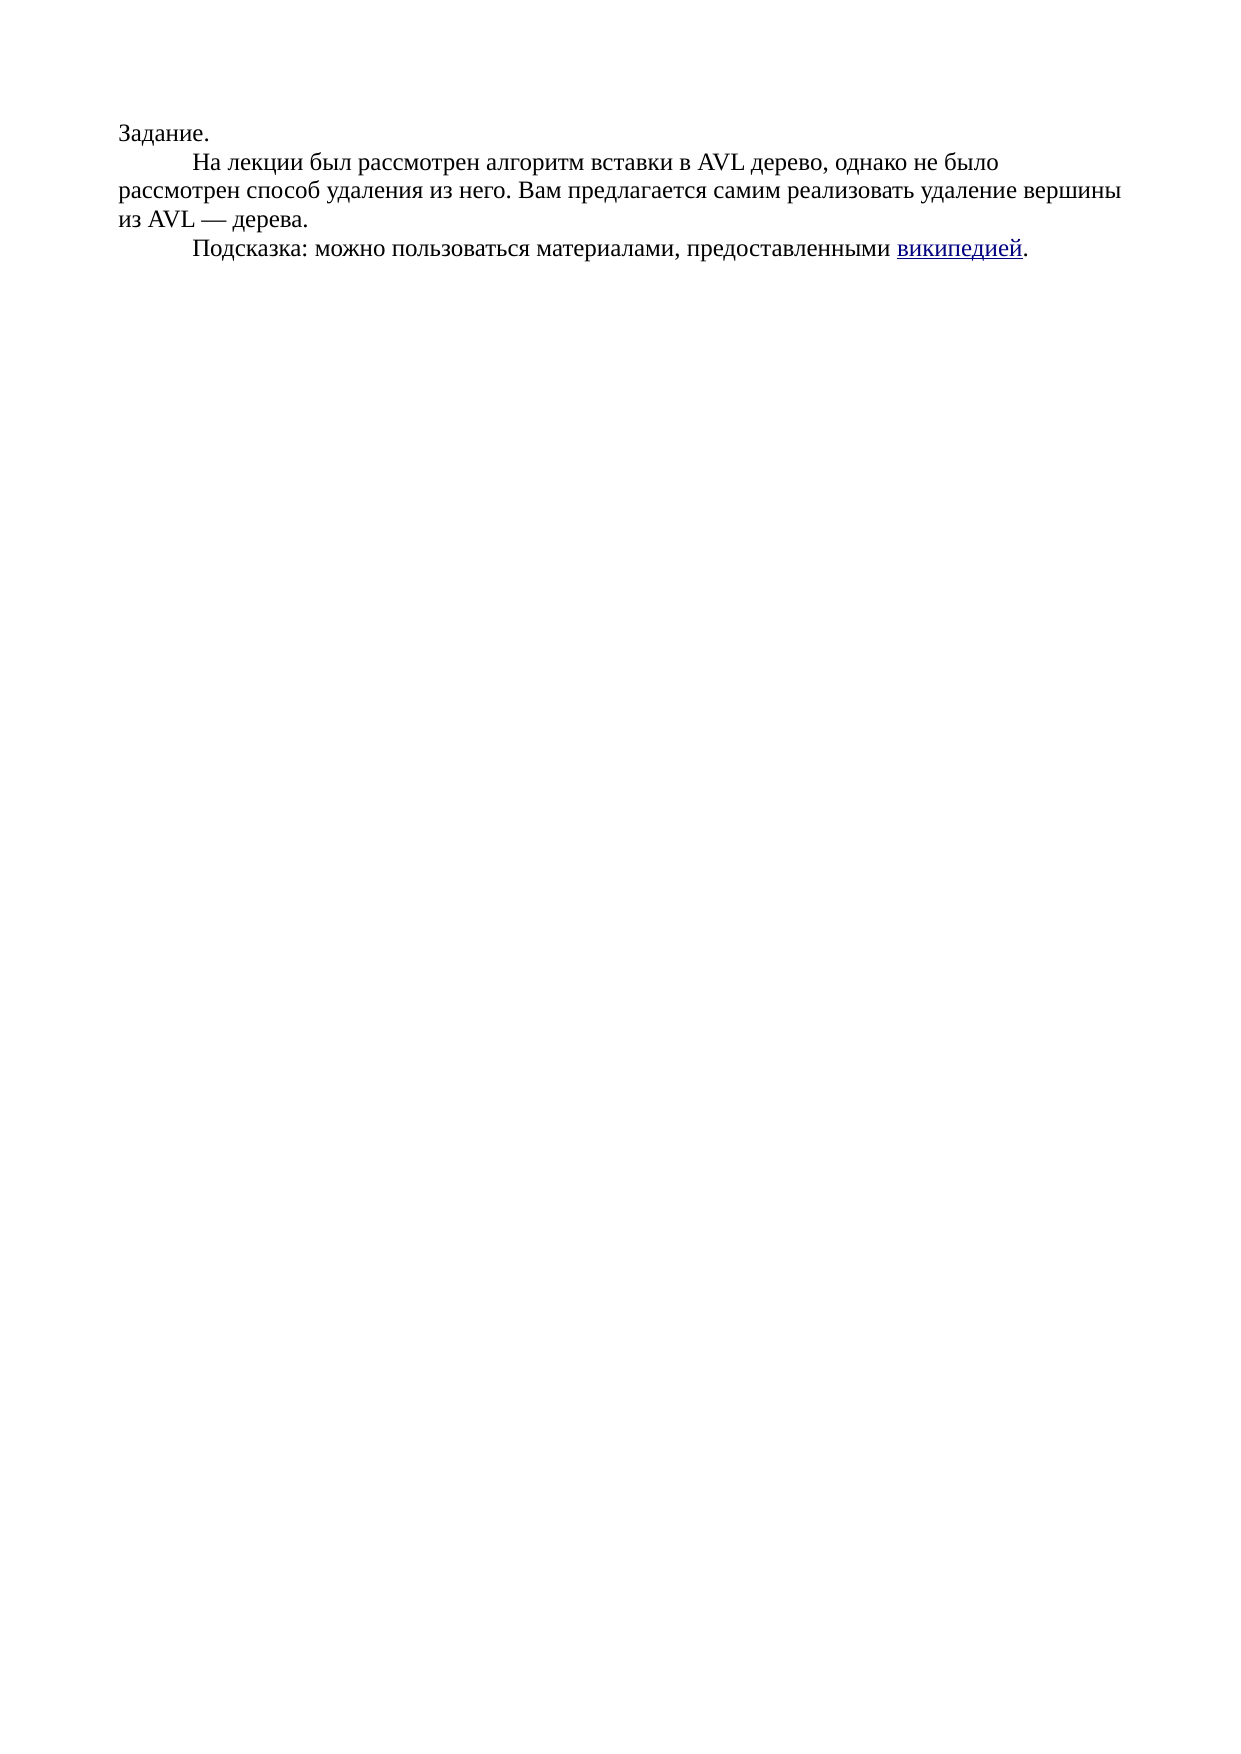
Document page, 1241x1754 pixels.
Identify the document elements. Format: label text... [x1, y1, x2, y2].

text На лекции был рассмотрен алгоритм вставки в AVL дерево, однако не было рассмотрен способ удаления из него. Вам предлагается самим реализовать удаление вершины из AVL — дерева. [118, 147, 1122, 233]
text Задание. [118, 118, 1122, 147]
text Подсказка: можно пользоваться материалами, предоставленными википедией. [118, 233, 1122, 262]
